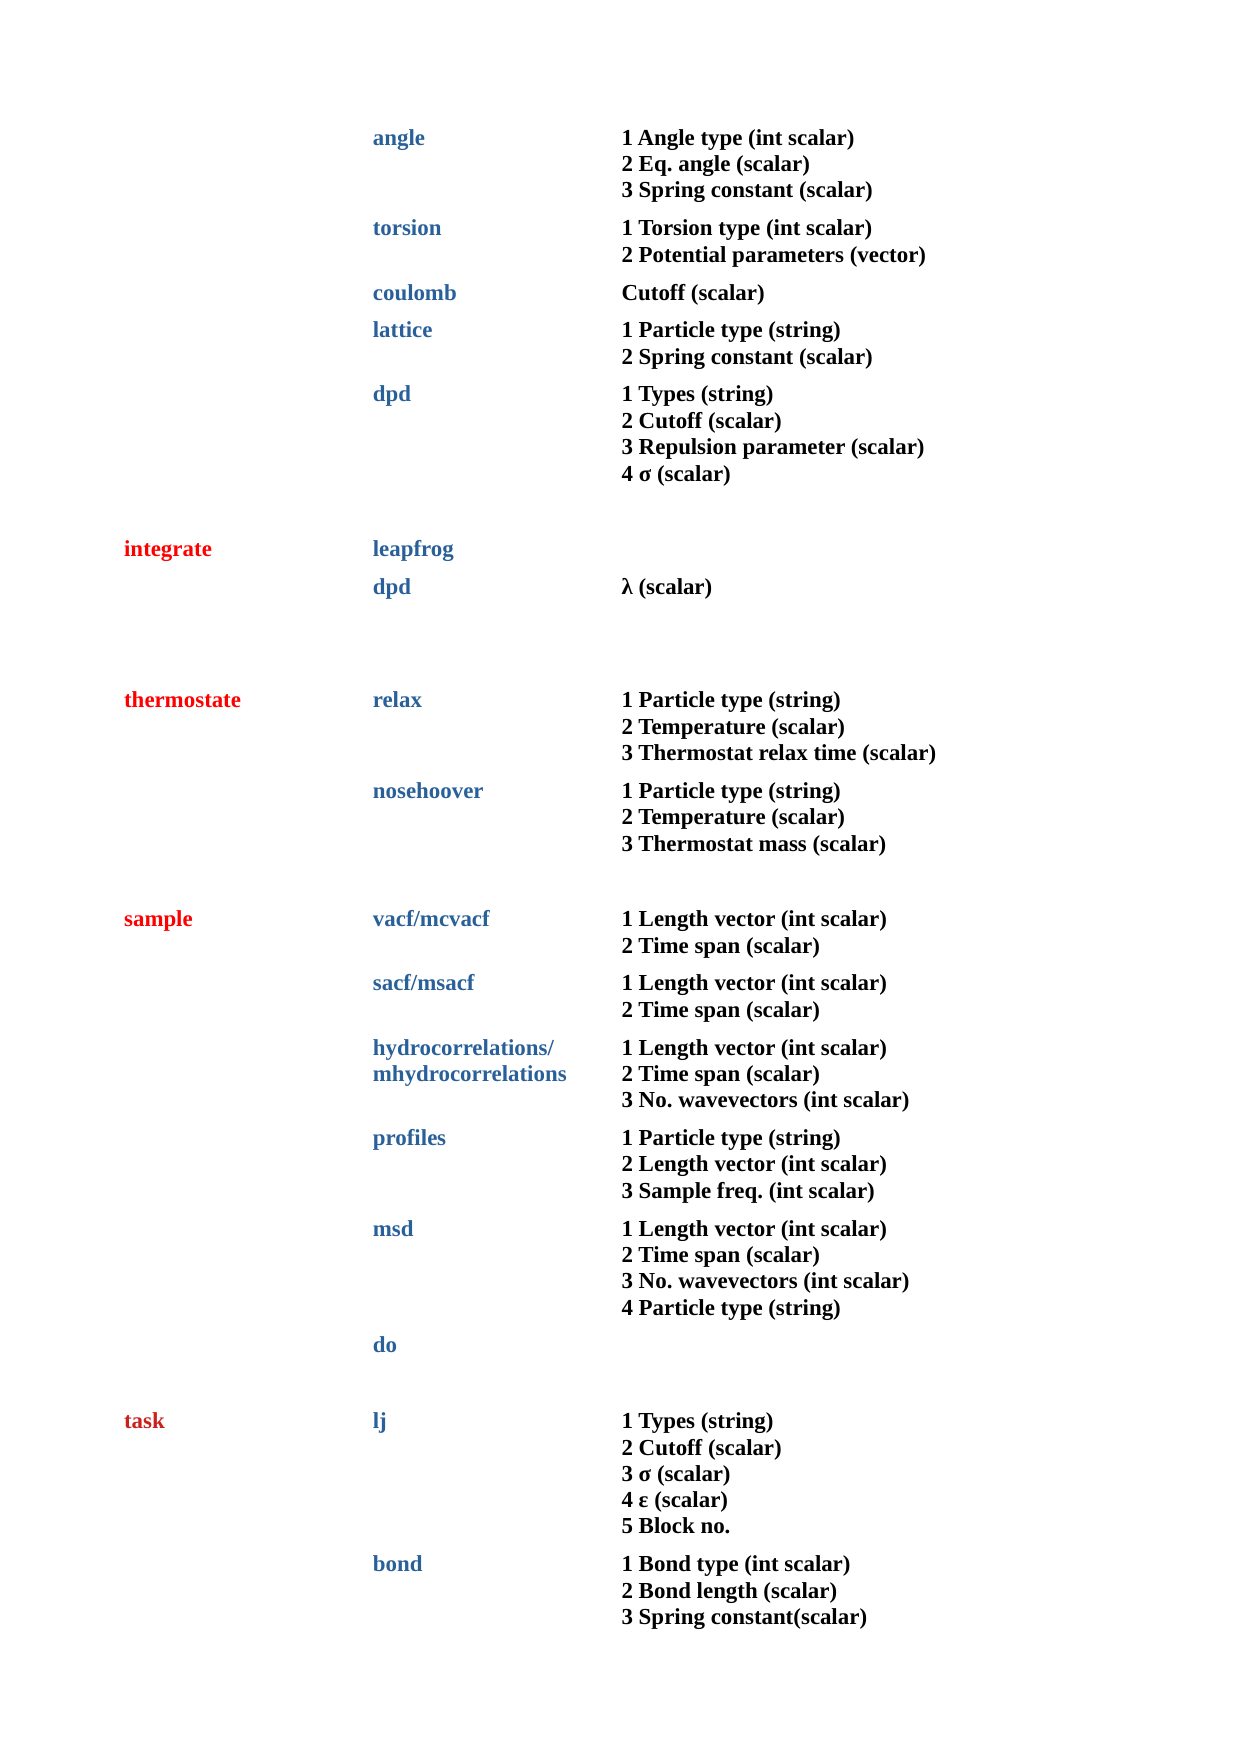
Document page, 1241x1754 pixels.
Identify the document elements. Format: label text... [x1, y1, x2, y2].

table_cell λ (scalar) [616, 567, 999, 605]
table_cell nosehoover [367, 771, 616, 862]
table_cell task [118, 1401, 367, 1545]
table_cell [118, 605, 367, 643]
table_cell [118, 118, 367, 209]
table_cell integrate [118, 530, 367, 567]
table_cell relax [367, 681, 616, 771]
table_cell [118, 1326, 367, 1364]
table_cell [118, 1028, 367, 1118]
table_cell [367, 605, 616, 643]
table_cell [999, 1326, 1206, 1364]
table_cell [616, 643, 999, 681]
table_cell [999, 273, 1206, 311]
table_cell do [367, 1326, 616, 1364]
table_cell [999, 1364, 1206, 1401]
table_cell [118, 1209, 367, 1326]
table_cell [999, 1209, 1206, 1326]
table_cell [616, 605, 999, 643]
table_cell angle [367, 118, 616, 209]
table_cell profiles [367, 1119, 616, 1209]
table_cell [999, 530, 1206, 567]
table_cell [118, 375, 367, 492]
table_cell lattice [367, 311, 616, 375]
table_cell 1 Particle type (string) 2 Temperature (scalar) 3 Thermostat mass (scalar) [616, 771, 999, 862]
table_cell [118, 1364, 367, 1401]
table_cell [999, 605, 1206, 643]
table_cell [118, 209, 367, 273]
table_cell vacf/mcvacf [367, 900, 616, 964]
table_cell Cutoff (scalar) [616, 273, 999, 311]
table_cell coulomb [367, 273, 616, 311]
table_cell [118, 1119, 367, 1209]
table_cell [616, 1364, 999, 1401]
table_cell bond [367, 1545, 616, 1635]
table_cell 1 Bond type (int scalar) 2 Bond length (scalar) 3 Spring constant(scalar) [616, 1545, 999, 1635]
table_cell [118, 492, 367, 529]
table_cell lj [367, 1401, 616, 1545]
table_cell [999, 1028, 1206, 1118]
table_cell 1 Length vector (int scalar) 2 Time span (scalar) 3 No. wavevectors (int scalar) 4 Particle type (string) [616, 1209, 999, 1326]
table_cell [999, 862, 1206, 899]
table_cell [616, 530, 999, 567]
table_cell [118, 311, 367, 375]
table_cell 1 Length vector (int scalar) 2 Time span (scalar) [616, 964, 999, 1028]
table_cell 1 Length vector (int scalar) 2 Time span (scalar) 3 No. wavevectors (int scalar) [616, 1028, 999, 1118]
table_cell hydrocorrelations/ mhydrocorrelations [367, 1028, 616, 1118]
table_cell 1 Length vector (int scalar) 2 Time span (scalar) [616, 900, 999, 964]
table_cell [999, 1119, 1206, 1209]
table_cell sacf/msacf [367, 964, 616, 1028]
table_cell [616, 492, 999, 529]
table_cell thermostate [118, 681, 367, 771]
table_cell [118, 273, 367, 311]
table_cell [999, 311, 1206, 375]
table_cell [999, 1401, 1206, 1545]
table_cell [118, 643, 367, 681]
table_cell [999, 643, 1206, 681]
table_cell 1 Particle type (string) 2 Length vector (int scalar) 3 Sample freq. (int scalar) [616, 1119, 999, 1209]
table_cell [367, 862, 616, 899]
table_cell 1 Angle type (int scalar) 2 Eq. angle (scalar) 3 Spring constant (scalar) [616, 118, 999, 209]
table_cell 1 Types (string) 2 Cutoff (scalar) 3 Repulsion parameter (scalar) 4 σ (scalar) [616, 375, 999, 492]
table_cell [118, 1545, 367, 1635]
table_cell [118, 567, 367, 605]
table_cell msd [367, 1209, 616, 1326]
table_cell [999, 492, 1206, 529]
table_cell [367, 492, 616, 529]
table_cell sample [118, 900, 367, 964]
table_cell leapfrog [367, 530, 616, 567]
table_cell [999, 118, 1206, 209]
table_cell 1 Torsion type (int scalar) 2 Potential parameters (vector) [616, 209, 999, 273]
table_cell [367, 1364, 616, 1401]
table_cell dpd [367, 375, 616, 492]
table_cell [367, 643, 616, 681]
table_cell [999, 964, 1206, 1028]
table_cell [616, 1326, 999, 1364]
table_cell 1 Particle type (string) 2 Temperature (scalar) 3 Thermostat relax time (scalar) [616, 681, 999, 771]
table_cell torsion [367, 209, 616, 273]
table_cell [999, 209, 1206, 273]
table_cell [999, 900, 1206, 964]
table_cell 1 Types (string) 2 Cutoff (scalar) 3 σ (scalar) 4 ε (scalar) 5 Block no. [616, 1401, 999, 1545]
table_cell [999, 1545, 1206, 1635]
table_cell [999, 375, 1206, 492]
table_cell dpd [367, 567, 616, 605]
table_cell [616, 862, 999, 899]
table_cell [118, 771, 367, 862]
table_cell [118, 862, 367, 899]
table_cell 1 Particle type (string) 2 Spring constant (scalar) [616, 311, 999, 375]
table_cell [999, 681, 1206, 771]
table_cell [118, 964, 367, 1028]
table_cell [999, 771, 1206, 862]
table_cell [999, 567, 1206, 605]
